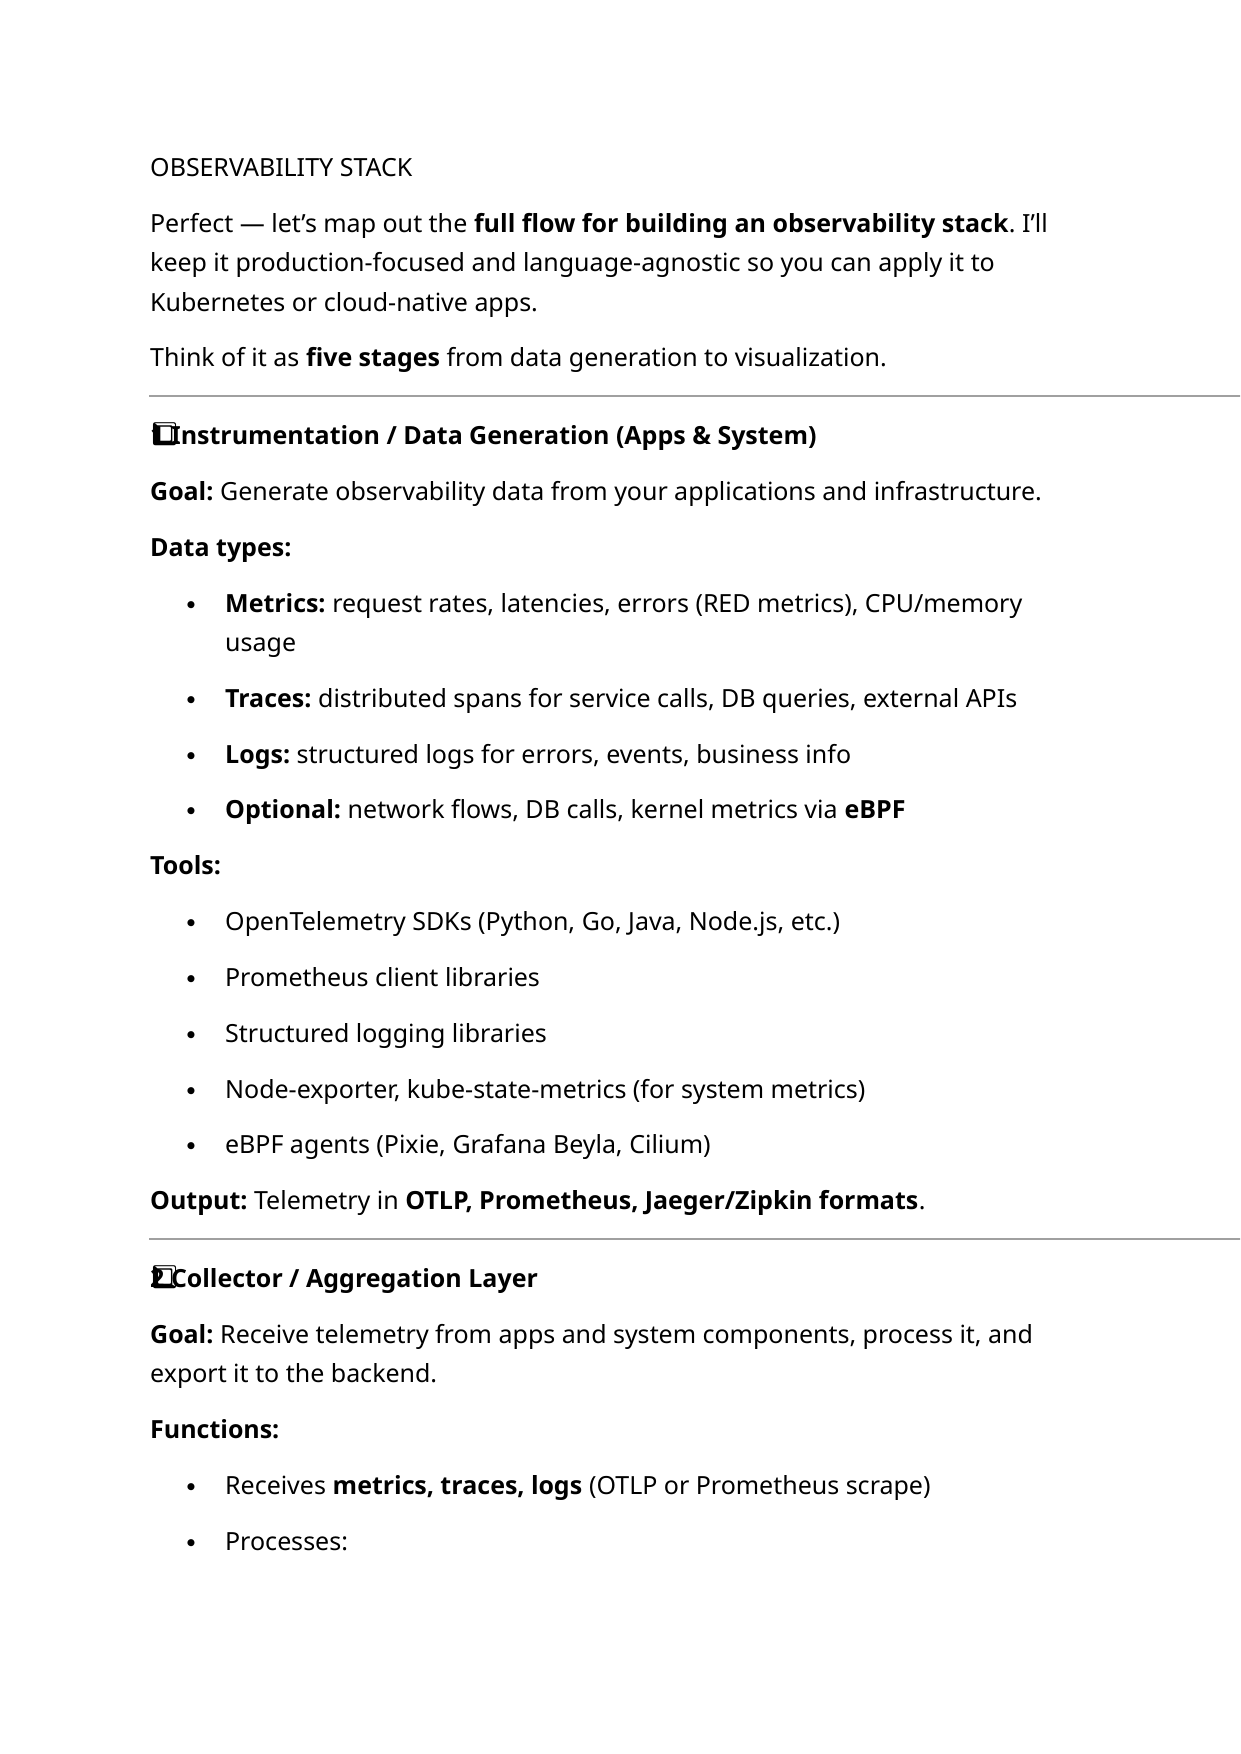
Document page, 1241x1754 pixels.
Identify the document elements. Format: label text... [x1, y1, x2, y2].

text OBSERVABILITY STACK [150, 150, 1090, 184]
list OpenTelemetry SDKs (Python, Go, Java, Node.js, etc.) [187, 904, 1090, 938]
text Think of it as five stages from data generation to visualization. [150, 340, 1090, 374]
text 1️⃣ Instrumentation / Data Generation (Apps & System) [150, 418, 1090, 452]
text Tools: [150, 848, 1090, 882]
list Prometheus client libraries [187, 959, 1090, 994]
text Goal: Generate observability data from your applications and infrastructure. [150, 474, 1090, 508]
list Receives metrics, traces, logs (OTLP or Prometheus scrape) [187, 1467, 1090, 1502]
text Perfect — let’s map out the full flow for building an observability stack. I’ll keep it production-focused and language-agnostic so you can apply it to Kubernetes or cloud-native apps. [150, 206, 1090, 318]
list eBPF agents (Pixie, Grafana Beyla, Cilium) [187, 1127, 1090, 1161]
list Structured logging libraries [187, 1015, 1090, 1049]
list Node-exporter, kube-state-metrics (for system metrics) [187, 1071, 1090, 1105]
list Metrics: request rates, latencies, errors (RED metrics), CPU/memory usage [187, 585, 1090, 659]
text Goal: Receive telemetry from apps and system components, process it, and export it to the backend. [150, 1317, 1090, 1390]
text 2️⃣ Collector / Aggregation Layer [150, 1261, 1090, 1295]
list Optional: network flows, DB calls, kernel metrics via eBPF [187, 792, 1090, 826]
text Output: Telemetry in OTLP, Prometheus, Jaeger/Zipkin formats. [150, 1183, 1090, 1217]
list Processes: [187, 1523, 1090, 1557]
list Traces: distributed spans for service calls, DB queries, external APIs [187, 680, 1090, 714]
list Logs: structured logs for errors, events, business info [187, 736, 1090, 770]
text Functions: [150, 1412, 1090, 1446]
text Data types: [150, 529, 1090, 564]
